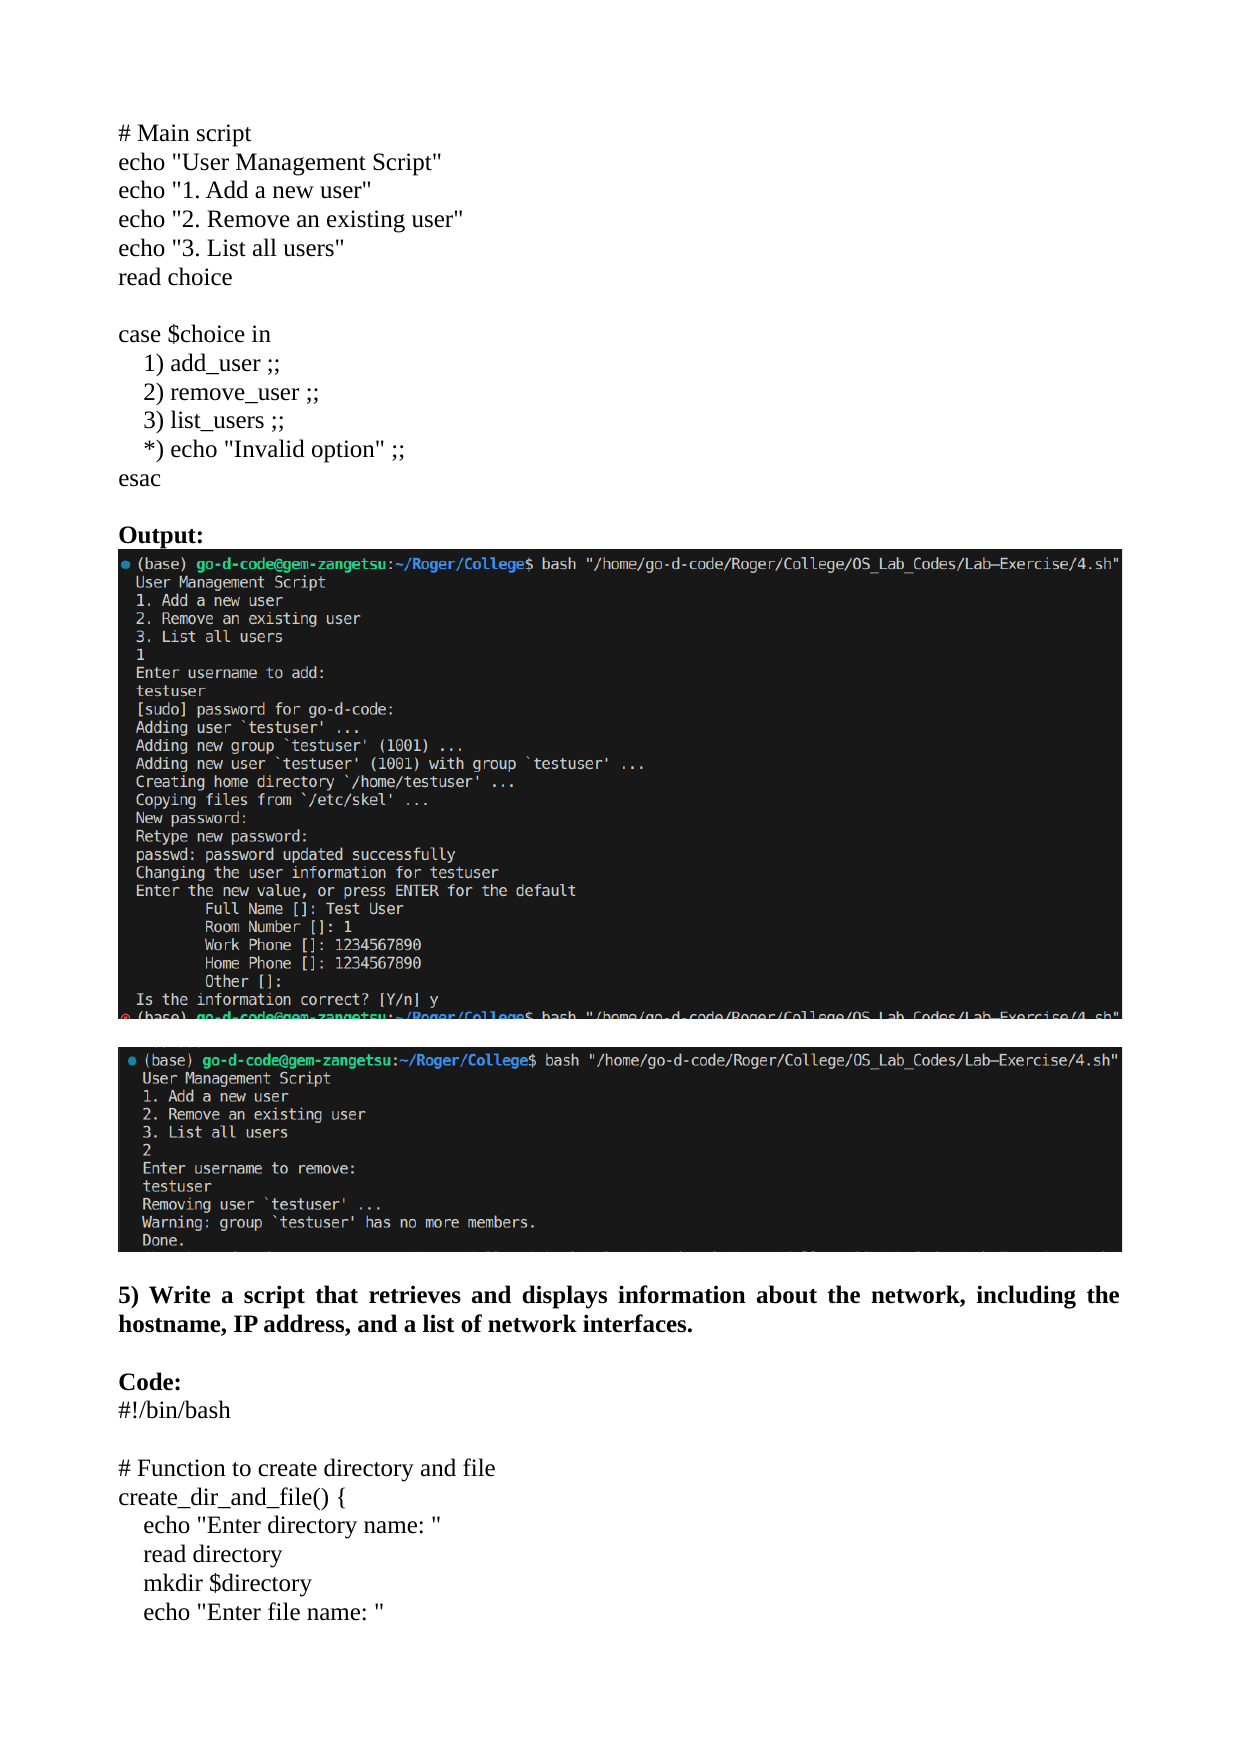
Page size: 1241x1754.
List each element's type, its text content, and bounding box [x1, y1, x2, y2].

text echo "2. Remove an existing user" [118, 204, 1122, 233]
text Output: [118, 521, 1122, 549]
text read choice [118, 262, 1122, 291]
text # Function to create directory and file [118, 1453, 1122, 1482]
text Code: [118, 1367, 1122, 1395]
text echo "1. Add a new user" [118, 176, 1122, 204]
text 3) list_users ;; [118, 406, 1122, 434]
text echo "Enter directory name: " [118, 1510, 1122, 1539]
text 5) Write a script that retrieves and displays information about the network, including the hostname, IP address, and a list of network interfaces. [118, 1280, 1122, 1338]
text esac [118, 463, 1122, 492]
text 1) add_user ;; [118, 348, 1122, 377]
text echo "User Management Script" [118, 147, 1122, 176]
text case $choice in [118, 319, 1122, 348]
text 2) remove_user ;; [118, 377, 1122, 406]
text echo "Enter file name: " [118, 1597, 1122, 1625]
text create_dir_and_file() { [118, 1482, 1122, 1510]
text echo "3. List all users" [118, 233, 1122, 262]
picture [118, 1047, 1123, 1252]
text # Main script [118, 118, 1122, 147]
text #!/bin/bash [118, 1395, 1122, 1424]
picture [118, 549, 1123, 1019]
text *) echo "Invalid option" ;; [118, 434, 1122, 463]
text mkdir $directory [118, 1568, 1122, 1597]
text read directory [118, 1539, 1122, 1568]
